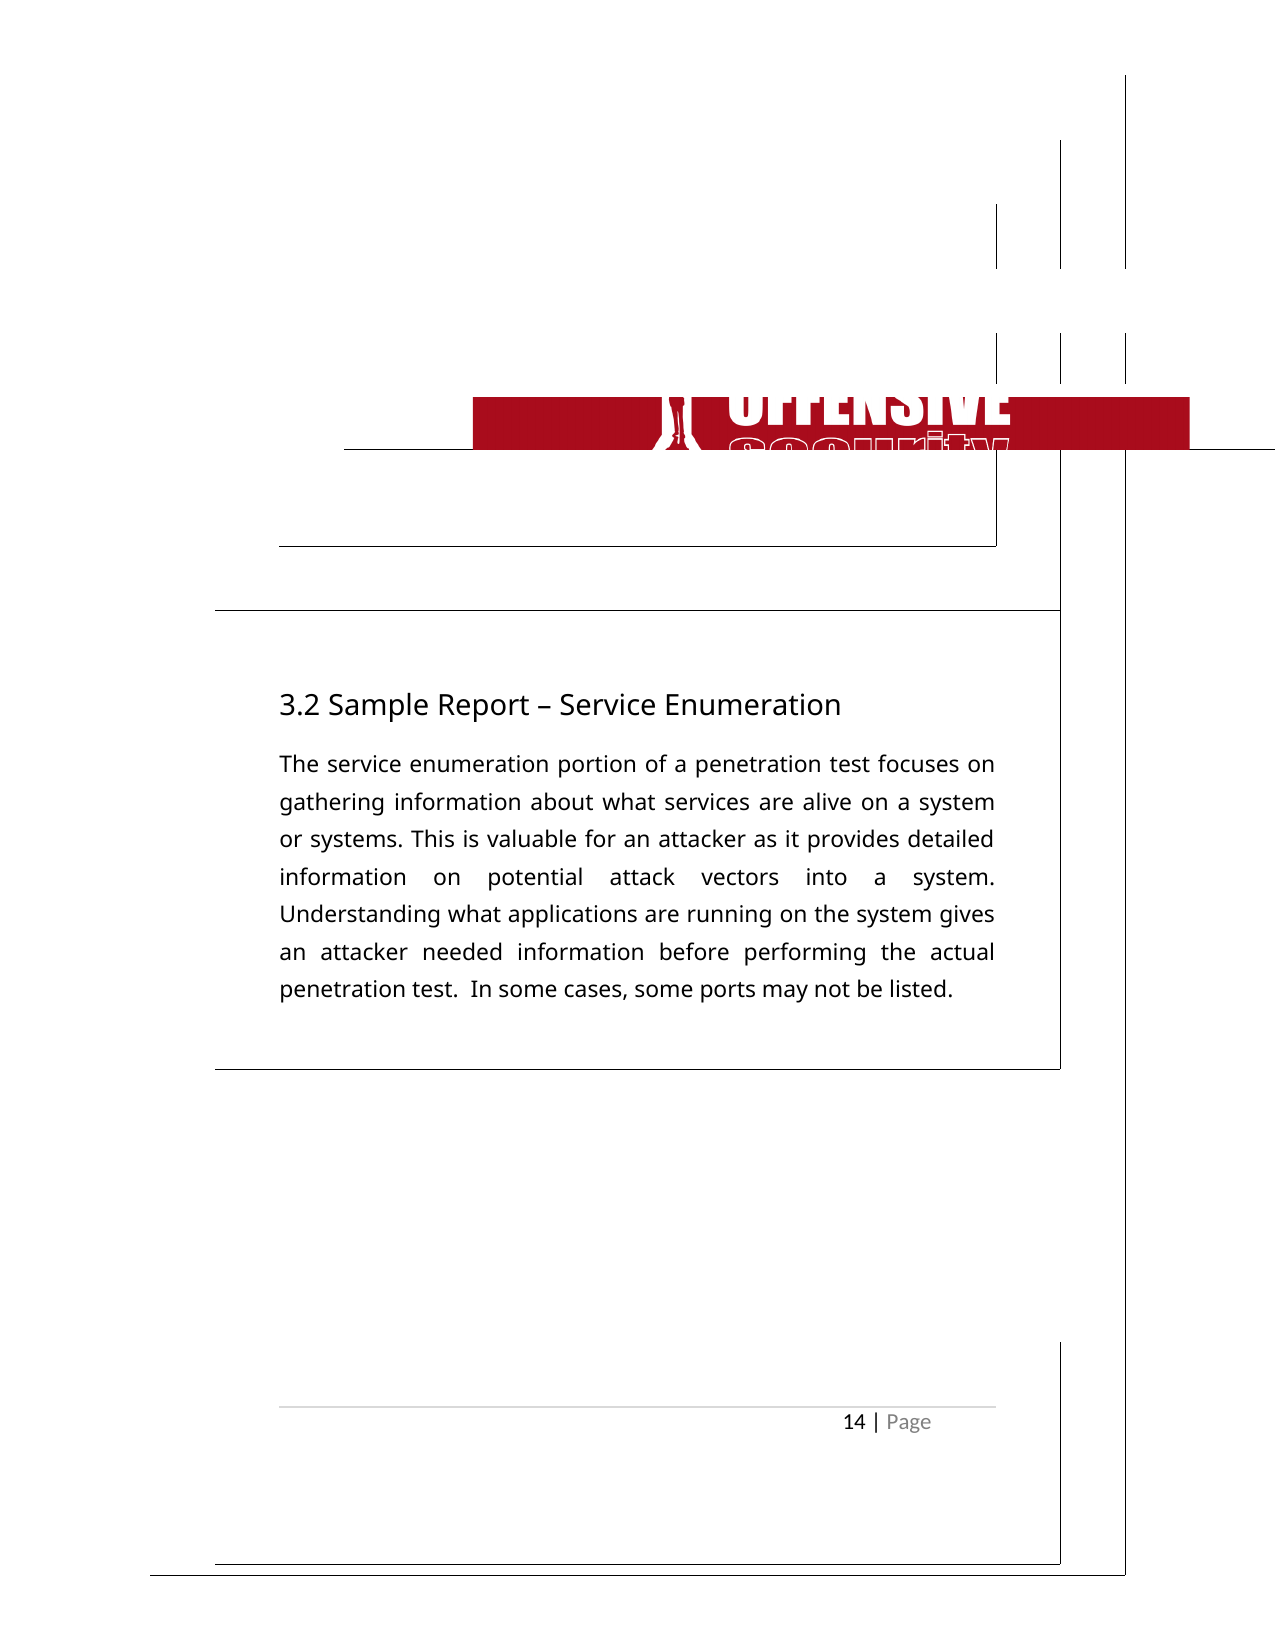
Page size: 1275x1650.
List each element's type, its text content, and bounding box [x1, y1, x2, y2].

text The service enumeration portion of a penetration test focuses on gathering information about what services are alive on a system or systems. This is valuable for an attacker as it provides detailed information on potential attack vectors into a system. Understanding what applications are running on the system gives an attacker needed information before performing the actual penetration test. In some cases, some ports may not be listed. [214, 684, 1060, 1069]
subtitle 3.2 Sample Report – Service Enumeration [214, 619, 1060, 684]
